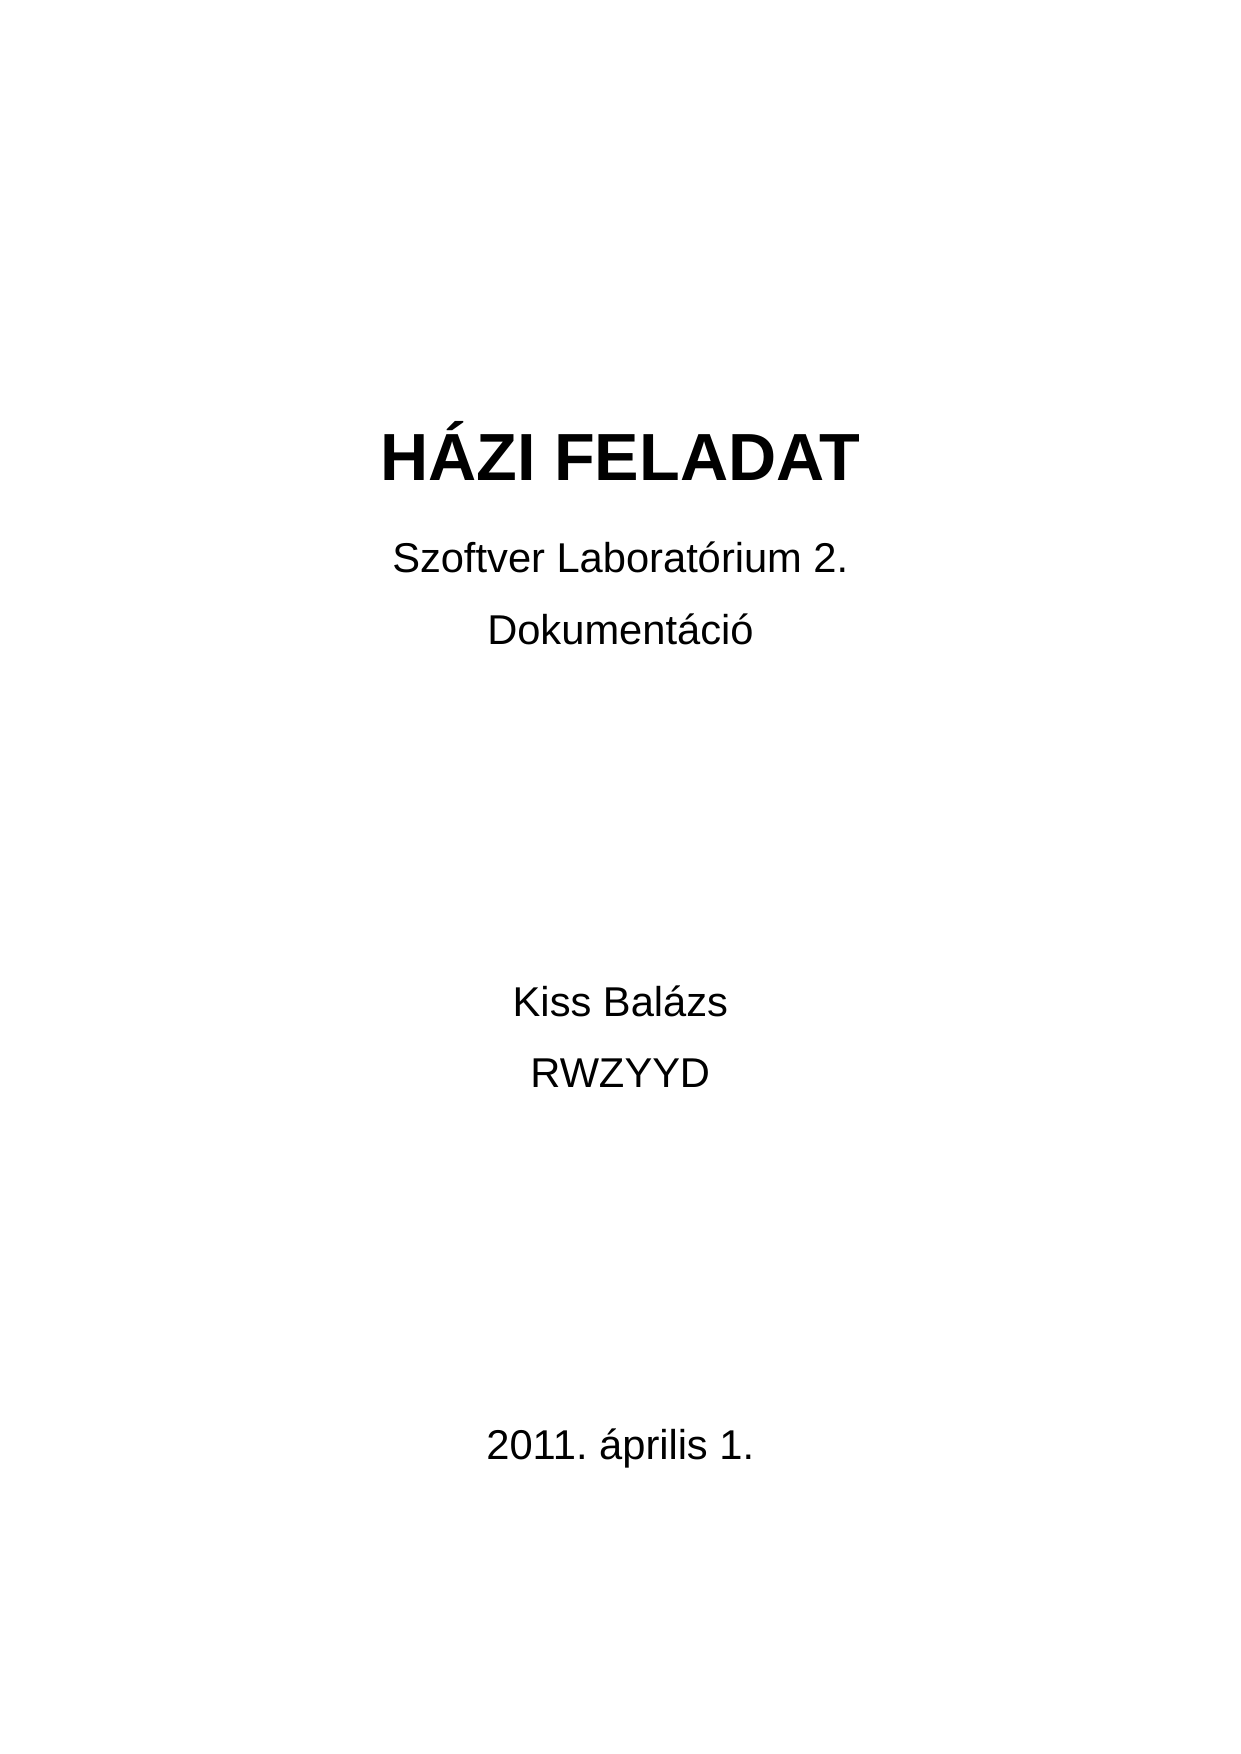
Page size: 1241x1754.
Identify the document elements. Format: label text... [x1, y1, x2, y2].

text 2011. április 1. [118, 1421, 1122, 1468]
text HÁZI FELADAT [118, 418, 1122, 495]
text Szoftver Laboratórium 2. [118, 533, 1122, 581]
text Dokumentáció [118, 605, 1122, 653]
text Kiss Balázs RWZYYD [118, 977, 1122, 1097]
